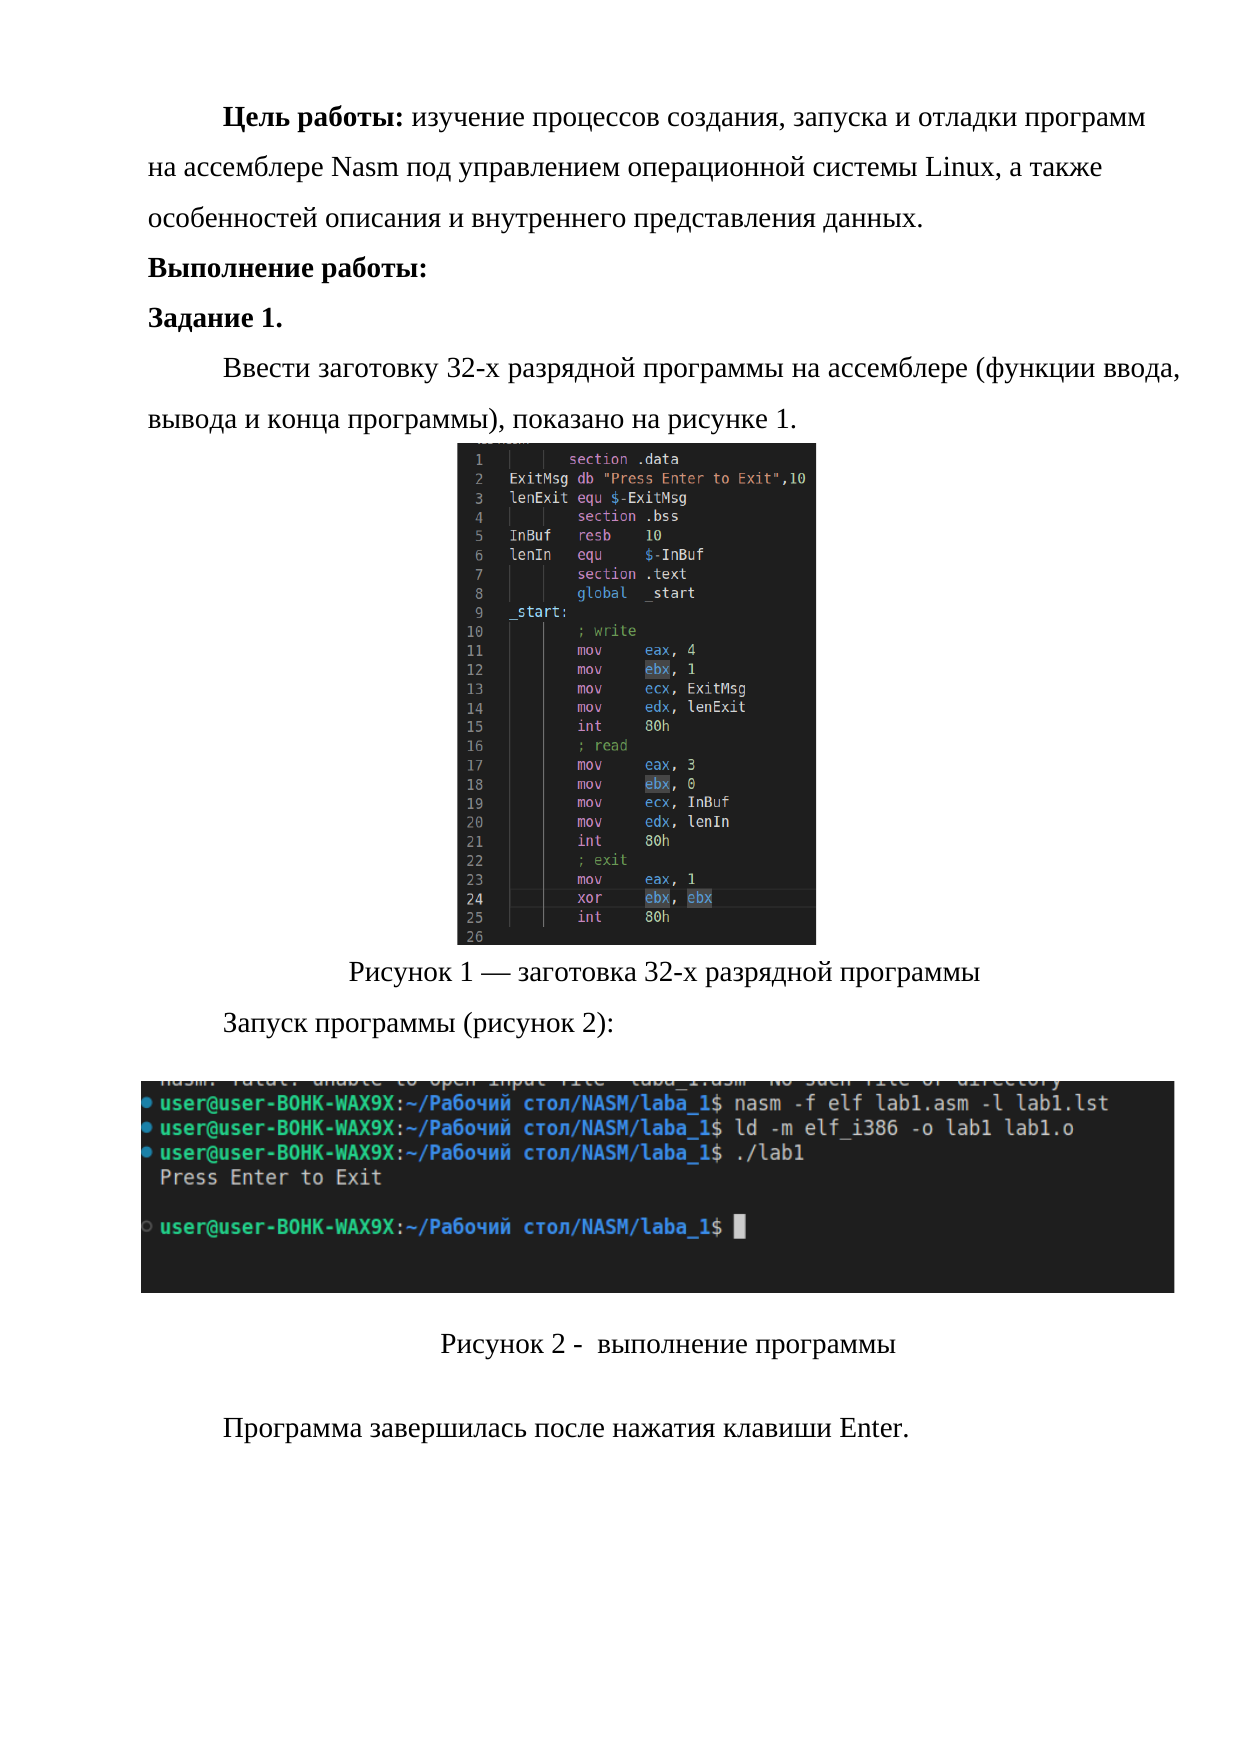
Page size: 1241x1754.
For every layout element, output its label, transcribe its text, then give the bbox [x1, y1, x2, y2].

text Цель работы: изучение процессов создания, запуска и отладки программ [148, 99, 1181, 133]
text особенностей описания и внутреннего представления данных. [148, 200, 1181, 233]
picture [141, 1081, 1175, 1293]
text Рисунок 2 - выполнение программы [148, 1055, 1181, 1360]
text на ассемблере Nasm под управлением операционной системы Linux, а также [148, 149, 1181, 183]
text Программа завершилась после нажатия клавиши Enter. [148, 1410, 1181, 1444]
text Задание 1. [148, 300, 1181, 334]
text Рисунок 1 — заготовка 32-х разрядной программы [148, 954, 1181, 988]
picture [457, 443, 817, 945]
text Выполнение работы: [148, 250, 1181, 283]
text Запуск программы (рисунок 2): [148, 1005, 1181, 1038]
text Ввести заготовку 32-х разрядной программы на ассемблере (функции ввода, вывода и конца программы), показано на рисунке 1. [148, 351, 1181, 434]
